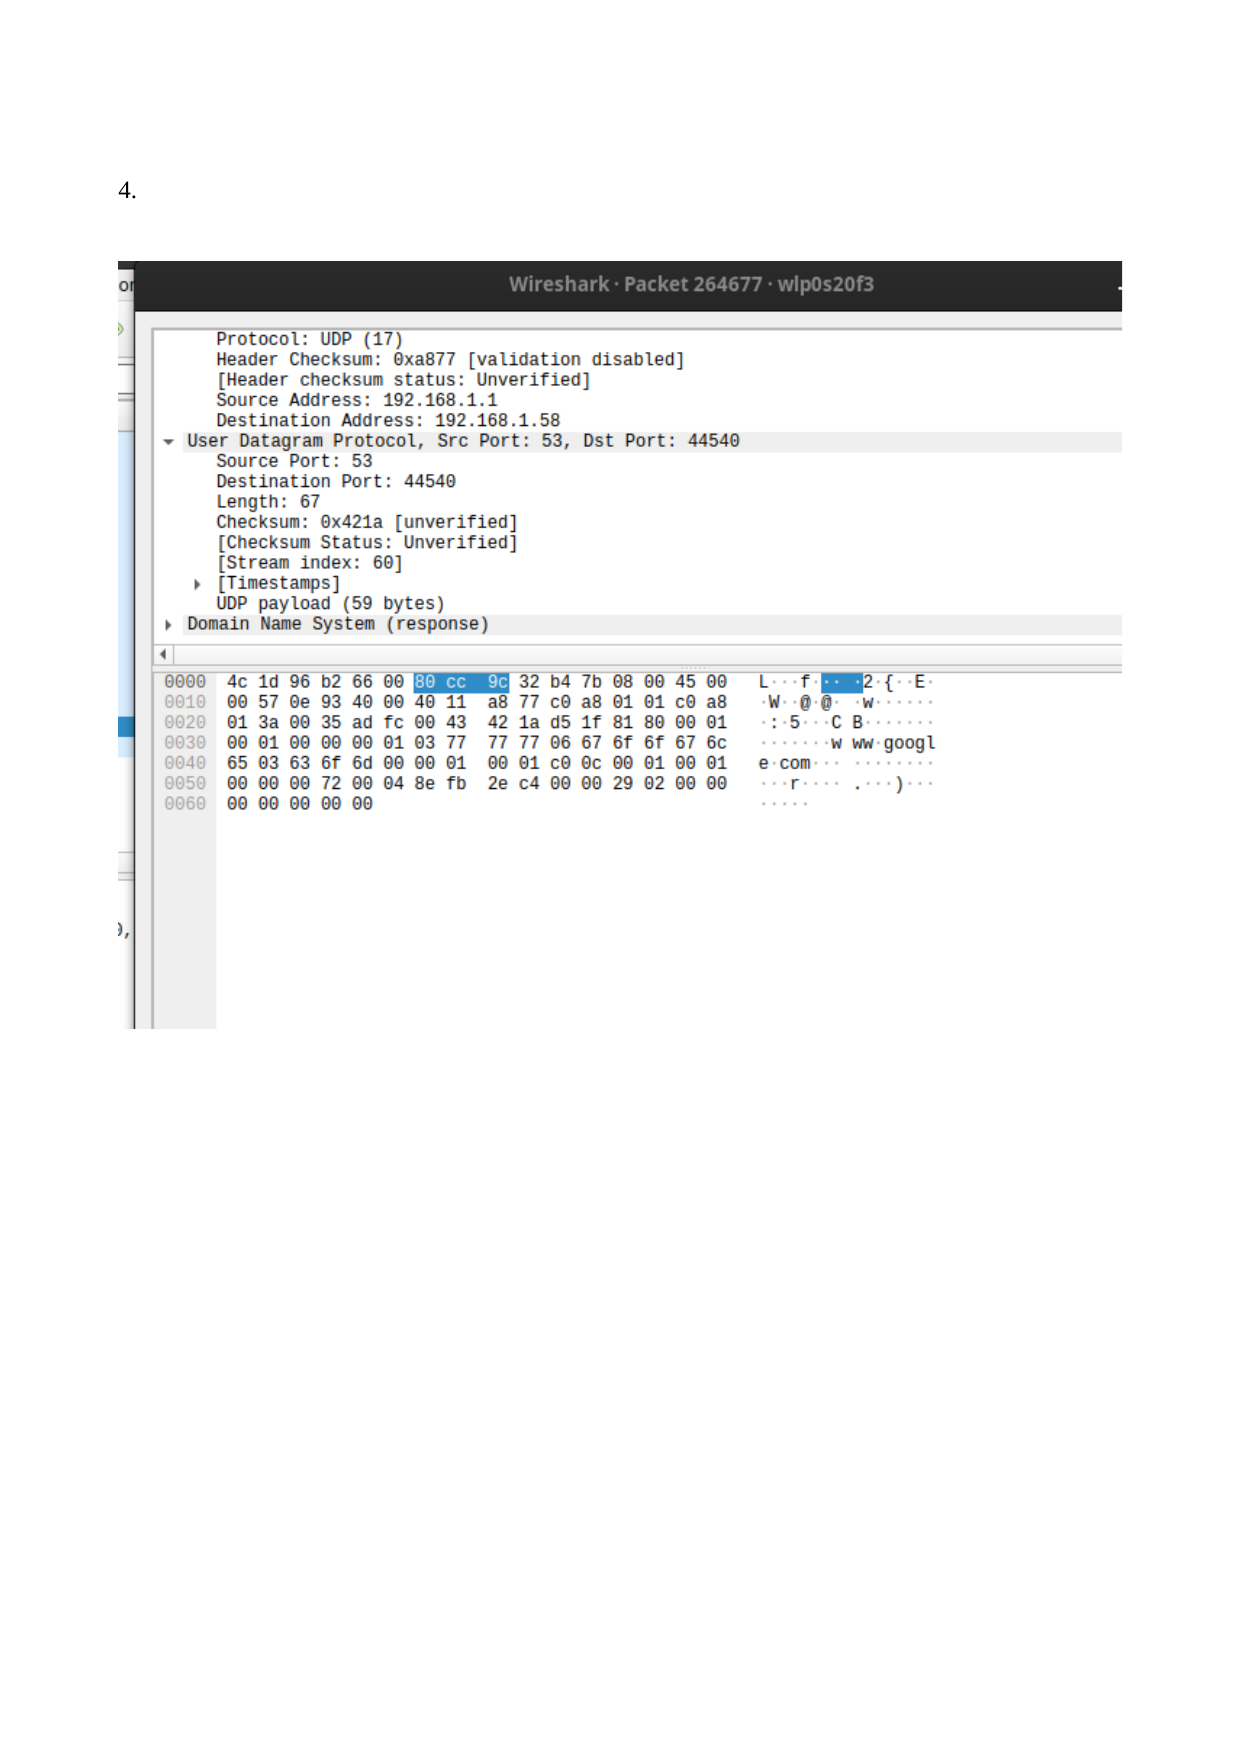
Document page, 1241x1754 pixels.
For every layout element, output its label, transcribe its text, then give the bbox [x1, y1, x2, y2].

text 4. [118, 176, 1122, 204]
picture [118, 261, 1123, 1029]
